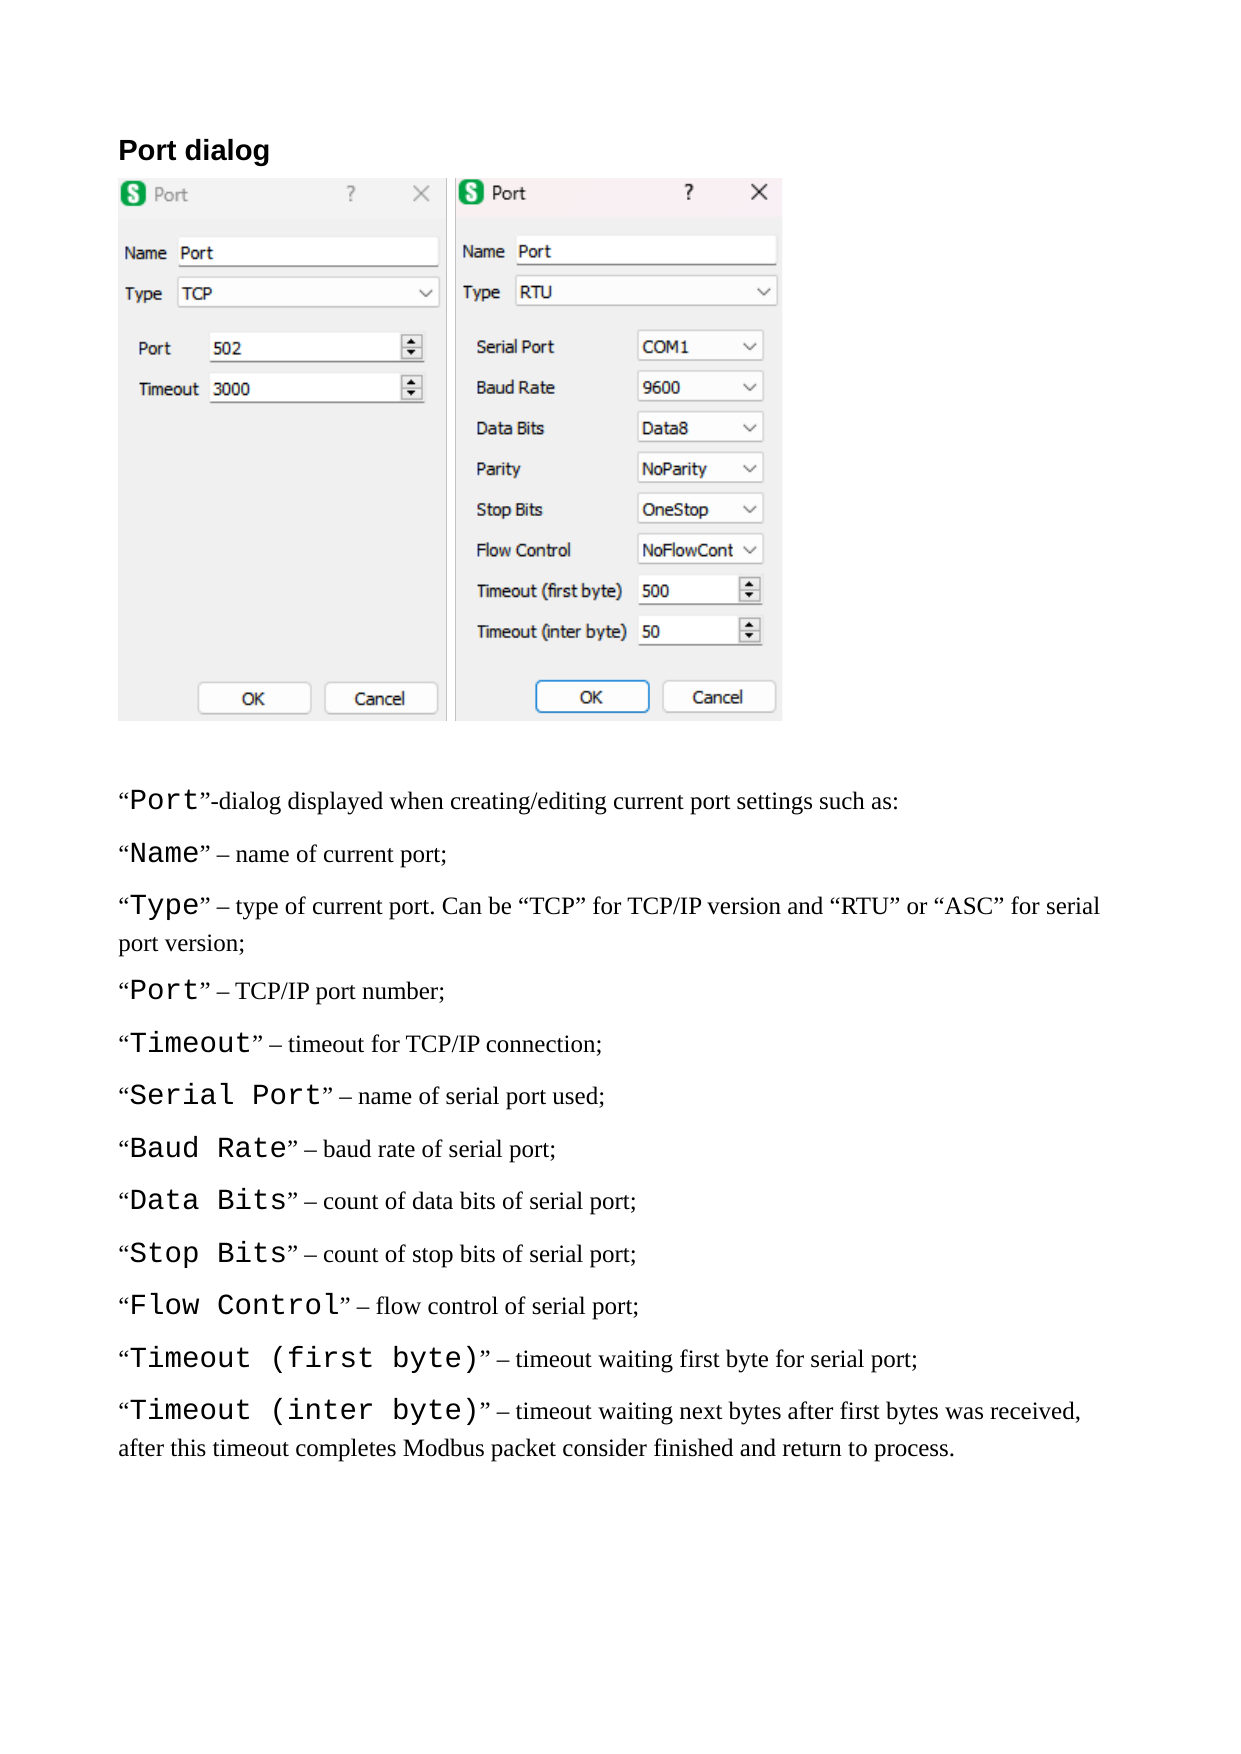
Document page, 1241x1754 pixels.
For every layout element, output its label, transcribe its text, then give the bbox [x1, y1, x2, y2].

text “Baud Rate” – baud rate of serial port; [118, 1133, 1122, 1166]
text “Type” – type of current port. Can be “TCP” for TCP/IP version and “RTU” or “ASC” for serial port version; [118, 890, 1122, 956]
text “Data Bits” – count of data bits of serial port; [118, 1185, 1122, 1218]
text “Timeout (inter byte)” – timeout waiting next bytes after first bytes was received, after this timeout completes Modbus packet consider finished and return to process. [118, 1395, 1122, 1461]
picture [118, 178, 783, 721]
text “Name” – name of current port; [118, 838, 1122, 871]
text “Port” – TCP/IP port number; [118, 975, 1122, 1008]
text “Stop Bits” – count of stop bits of serial port; [118, 1238, 1122, 1271]
text “Serial Port” – name of serial port used; [118, 1080, 1122, 1113]
text “Flow Control” – flow control of serial port; [118, 1290, 1122, 1323]
text “Timeout” – timeout for TCP/IP connection; [118, 1028, 1122, 1061]
subtitle Port dialog [118, 133, 1122, 166]
text “Port”-dialog displayed when creating/editing current port settings such as: [118, 785, 1122, 818]
text “Timeout (first byte)” – timeout waiting first byte for serial port; [118, 1343, 1122, 1376]
